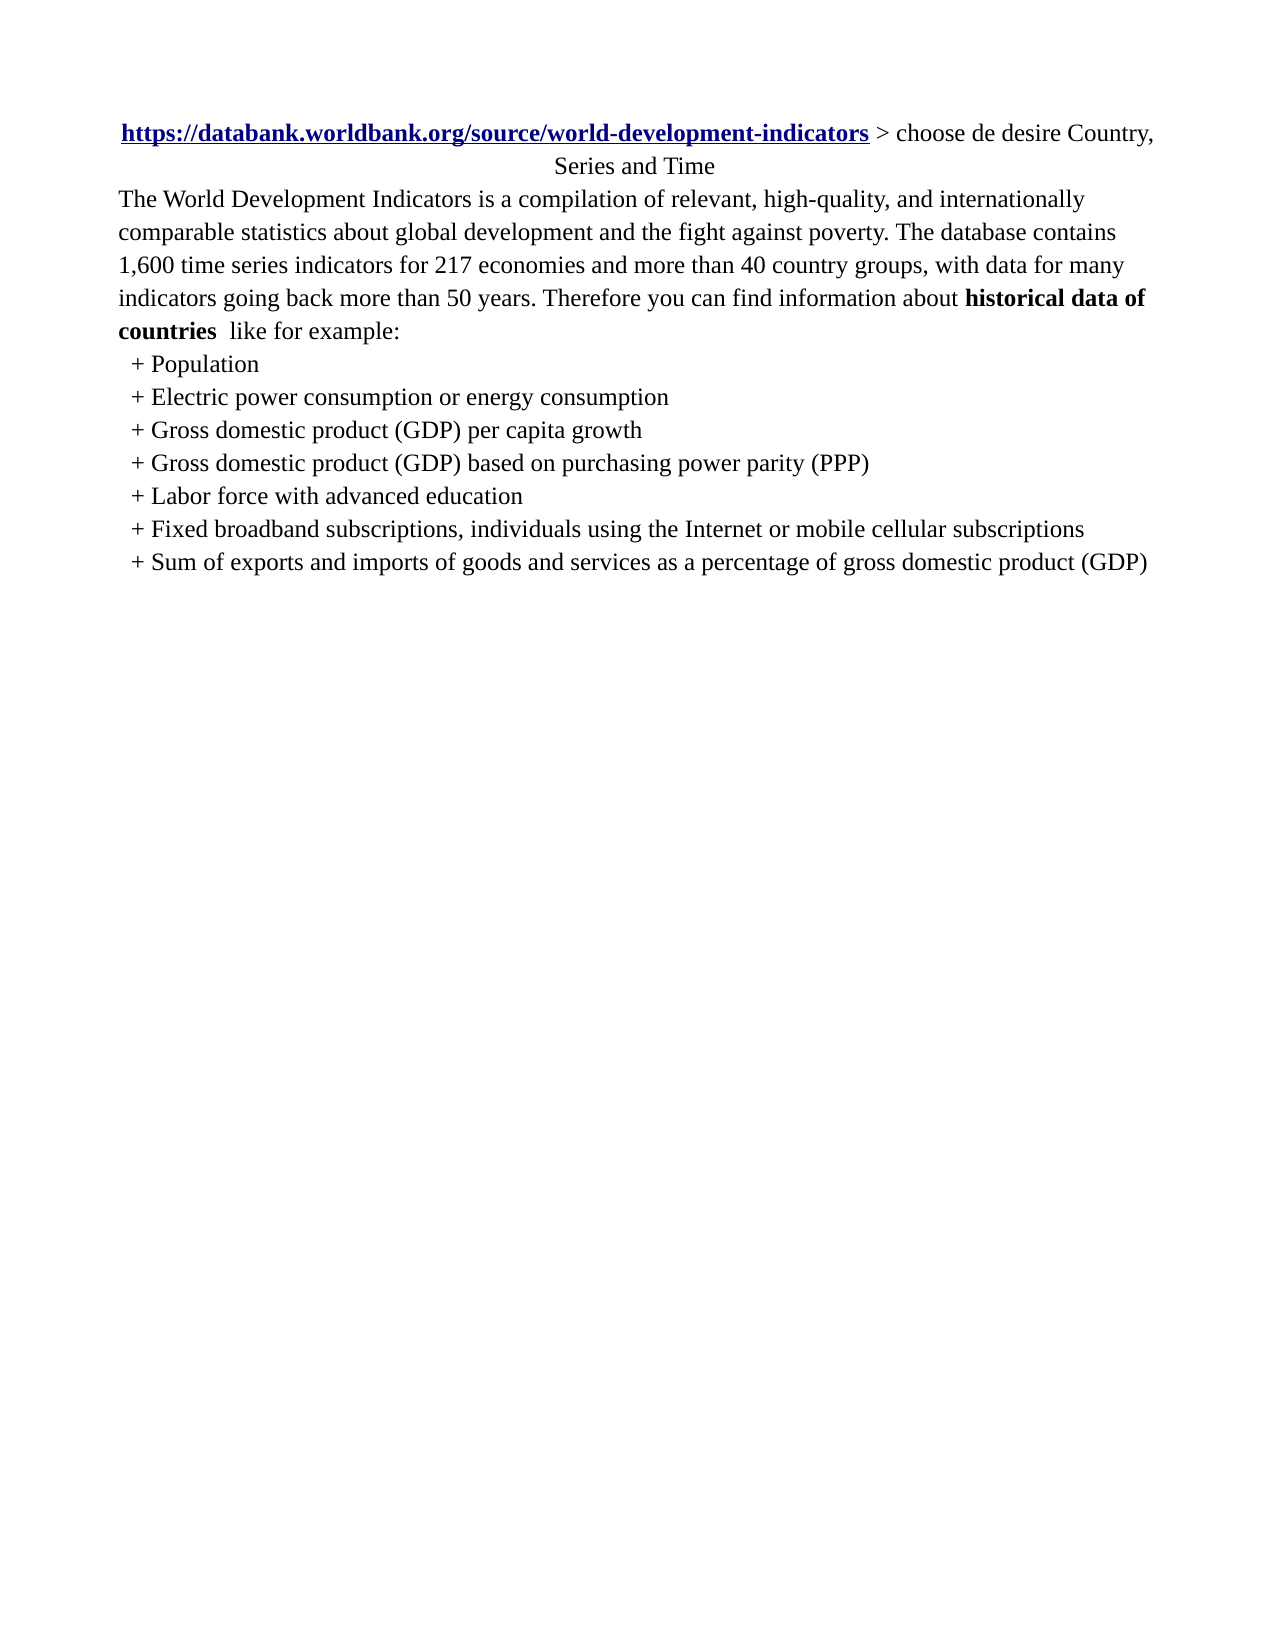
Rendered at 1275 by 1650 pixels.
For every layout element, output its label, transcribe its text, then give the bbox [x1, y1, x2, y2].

text + Labor force with advanced education [118, 481, 1157, 510]
text + Gross domestic product (GDP) per capita growth [118, 415, 1157, 444]
text + Fixed broadband subscriptions, individuals using the Internet or mobile cellular subscriptions [118, 514, 1157, 543]
text The World Development Indicators is a compilation of relevant, high-quality, and internationally comparable statistics about global development and the fight against poverty. The database contains 1,600 time series indicators for 217 economies and more than 40 country groups, with data for many indicators going back more than 50 years. Therefore you can find information about historical data of countries like for example: [118, 184, 1157, 345]
text + Sum of exports and imports of goods and services as a percentage of gross domestic product (GDP) [118, 547, 1157, 576]
text + Electric power consumption or energy consumption [118, 382, 1157, 411]
text + Gross domestic product (GDP) based on purchasing power parity (PPP) [118, 448, 1157, 477]
text + Population [118, 349, 1157, 378]
text https://databank.worldbank.org/source/world-development-indicators > choose de desire Country, Series and Time [118, 118, 1157, 180]
